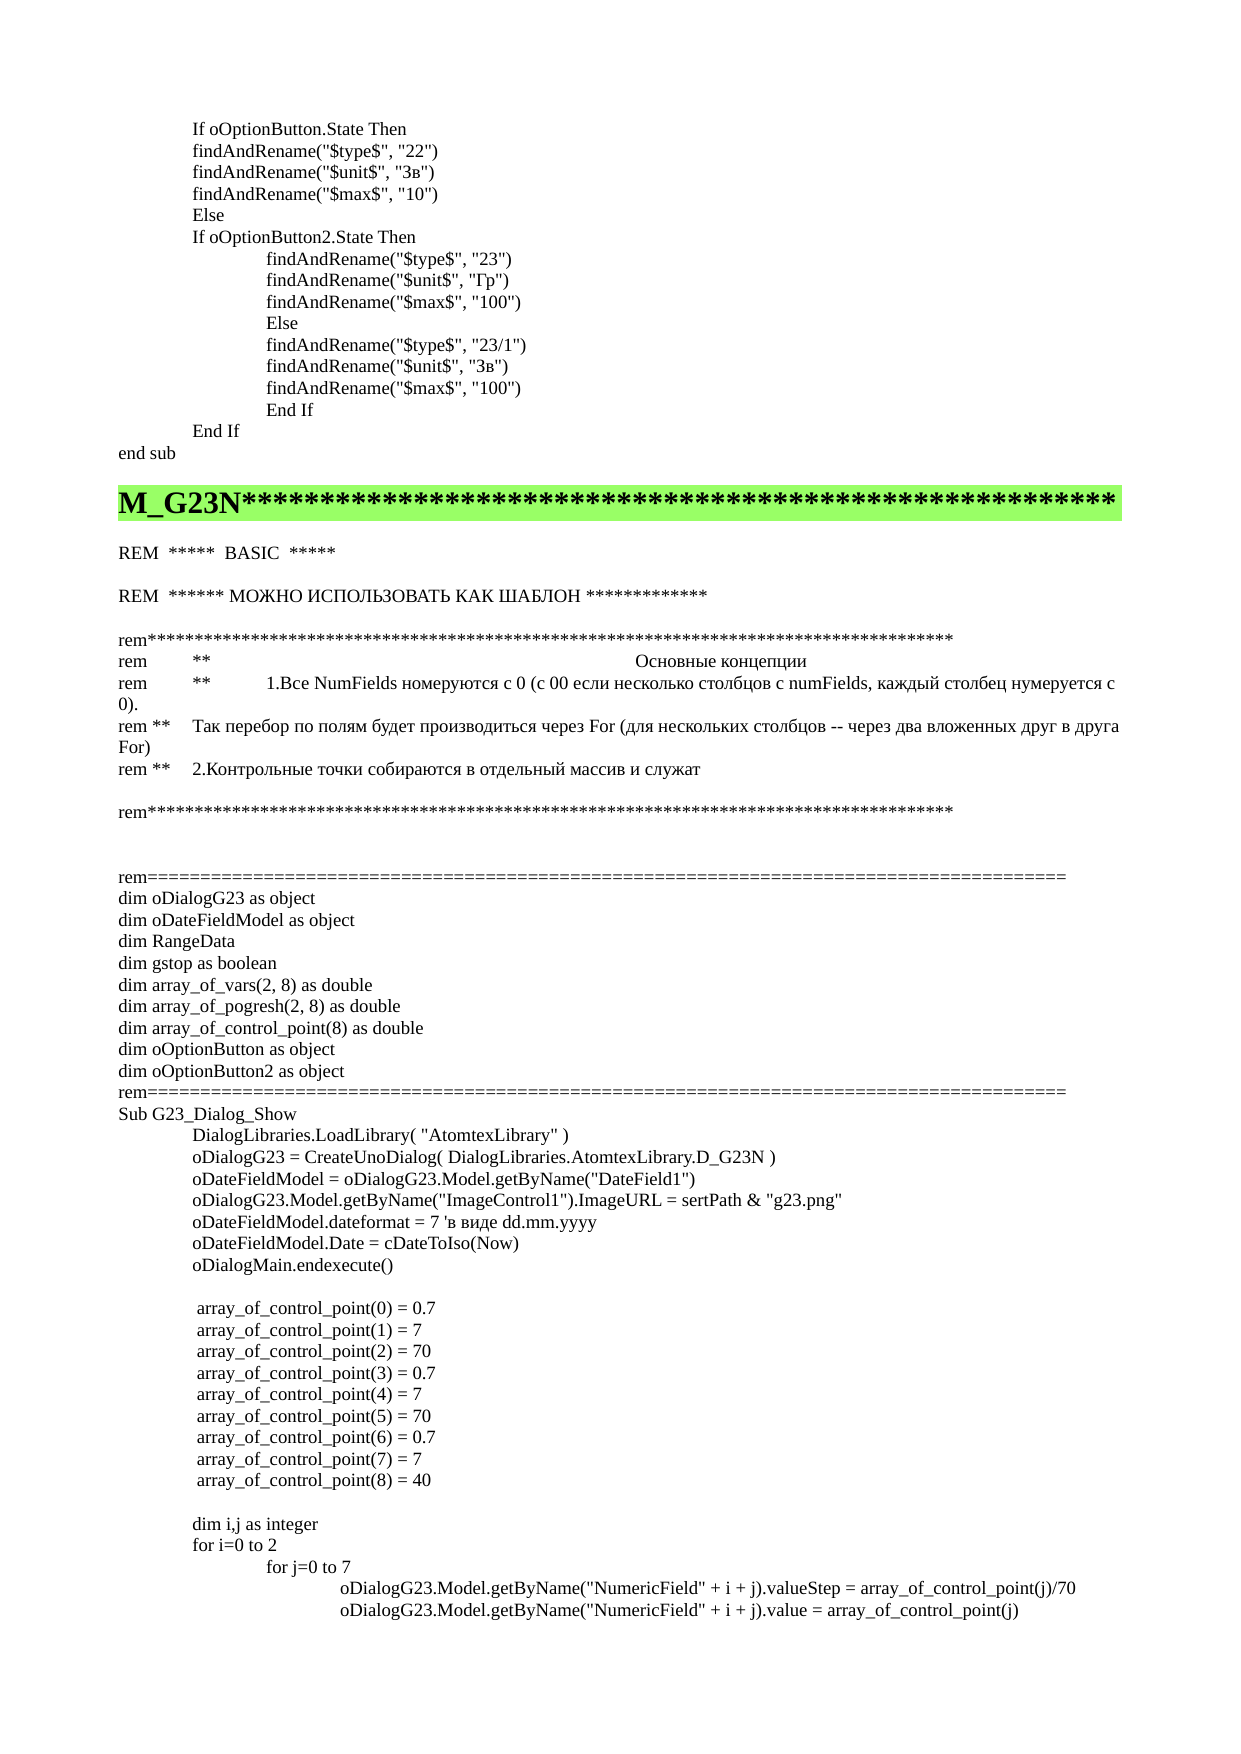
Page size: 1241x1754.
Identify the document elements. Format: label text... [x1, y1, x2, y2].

text REM ****** МОЖНО ИСПОЛЬЗОВАТЬ КАК ШАБЛОН ************* [118, 585, 1122, 607]
text rem************************************************************************************** [118, 801, 1122, 822]
text findAndRename("$max$", "10") [118, 183, 1122, 204]
text dim array_of_pogresh(2, 8) as double [118, 995, 1122, 1017]
text end sub [118, 442, 1122, 463]
text for j=0 to 7 [118, 1556, 1122, 1577]
text dim RangeData [118, 930, 1122, 952]
text array_of_control_point(4) = 7 [118, 1383, 1122, 1405]
text dim oDateFieldModel as object [118, 909, 1122, 930]
text findAndRename("$type$", "23/1") [118, 334, 1122, 355]
text M_G23N******************************************************** [118, 485, 1122, 521]
text oDialogG23 = CreateUnoDialog( DialogLibraries.AtomtexLibrary.D_G23N ) [118, 1146, 1122, 1167]
text rem======================================================================================= [118, 866, 1122, 887]
text DialogLibraries.LoadLibrary( "AtomtexLibrary" ) [118, 1124, 1122, 1146]
text dim oOptionButton2 as object [118, 1060, 1122, 1081]
text oDateFieldModel.Date = cDateToIso(Now) [118, 1232, 1122, 1254]
text array_of_control_point(0) = 0.7 [118, 1297, 1122, 1318]
text dim i,j as integer [118, 1512, 1122, 1534]
text findAndRename("$max$", "100") [118, 377, 1122, 398]
text oDateFieldModel = oDialogG23.Model.getByName("DateField1") [118, 1167, 1122, 1189]
text array_of_control_point(2) = 70 [118, 1340, 1122, 1362]
text oDialogG23.Model.getByName("ImageControl1").ImageURL = sertPath & "g23.png" [118, 1189, 1122, 1211]
text End If [118, 420, 1122, 442]
text rem ** 2.Контрольные точки собираются в отдельный массив и служат [118, 758, 1122, 779]
text REM ***** BASIC ***** [118, 542, 1122, 564]
text If oOptionButton.State Then [118, 118, 1122, 140]
text findAndRename("$type$", "23") [118, 247, 1122, 269]
text Else [118, 312, 1122, 334]
text If oOptionButton2.State Then [118, 226, 1122, 247]
text dim gstop as boolean [118, 952, 1122, 973]
text oDialogMain.endexecute() [118, 1254, 1122, 1275]
text dim array_of_control_point(8) as double [118, 1017, 1122, 1038]
text dim oOptionButton as object [118, 1038, 1122, 1060]
text array_of_control_point(7) = 7 [118, 1448, 1122, 1469]
text array_of_control_point(3) = 0.7 [118, 1362, 1122, 1383]
text rem************************************************************************************** [118, 628, 1122, 650]
text dim array_of_vars(2, 8) as double [118, 973, 1122, 995]
text array_of_control_point(6) = 0.7 [118, 1426, 1122, 1448]
text rem ** 1.Все NumFields номеруются с 0 (с 00 если несколько столбцов с numFields, каждый столбец нумеруется с 0). [118, 672, 1122, 715]
text oDateFieldModel.dateformat = 7 'в виде dd.mm.yyyy [118, 1211, 1122, 1232]
text findAndRename("$unit$", "Гр") [118, 269, 1122, 291]
text array_of_control_point(8) = 40 [118, 1469, 1122, 1491]
text array_of_control_point(1) = 7 [118, 1318, 1122, 1340]
text for i=0 to 2 [118, 1534, 1122, 1556]
text Else [118, 204, 1122, 226]
text Sub G23_Dialog_Show [118, 1103, 1122, 1124]
text oDialogG23.Model.getByName("NumericField" + i + j).valueStep = array_of_control_point(j)/70 [118, 1577, 1122, 1599]
text findAndRename("$type$", "22") [118, 140, 1122, 161]
text findAndRename("$unit$", "Зв") [118, 161, 1122, 183]
text oDialogG23.Model.getByName("NumericField" + i + j).value = array_of_control_point(j) [118, 1599, 1122, 1620]
text findAndRename("$unit$", "Зв") [118, 355, 1122, 377]
text End If [118, 398, 1122, 420]
text rem======================================================================================= [118, 1081, 1122, 1103]
text dim oDialogG23 as object [118, 887, 1122, 909]
text rem ** Так перебор по полям будет производиться через For (для нескольких столбцов -- через два вложенных друг в друга For) [118, 715, 1122, 758]
text findAndRename("$max$", "100") [118, 291, 1122, 312]
text rem ** Основные концепции [118, 650, 1122, 672]
text array_of_control_point(5) = 70 [118, 1405, 1122, 1426]
